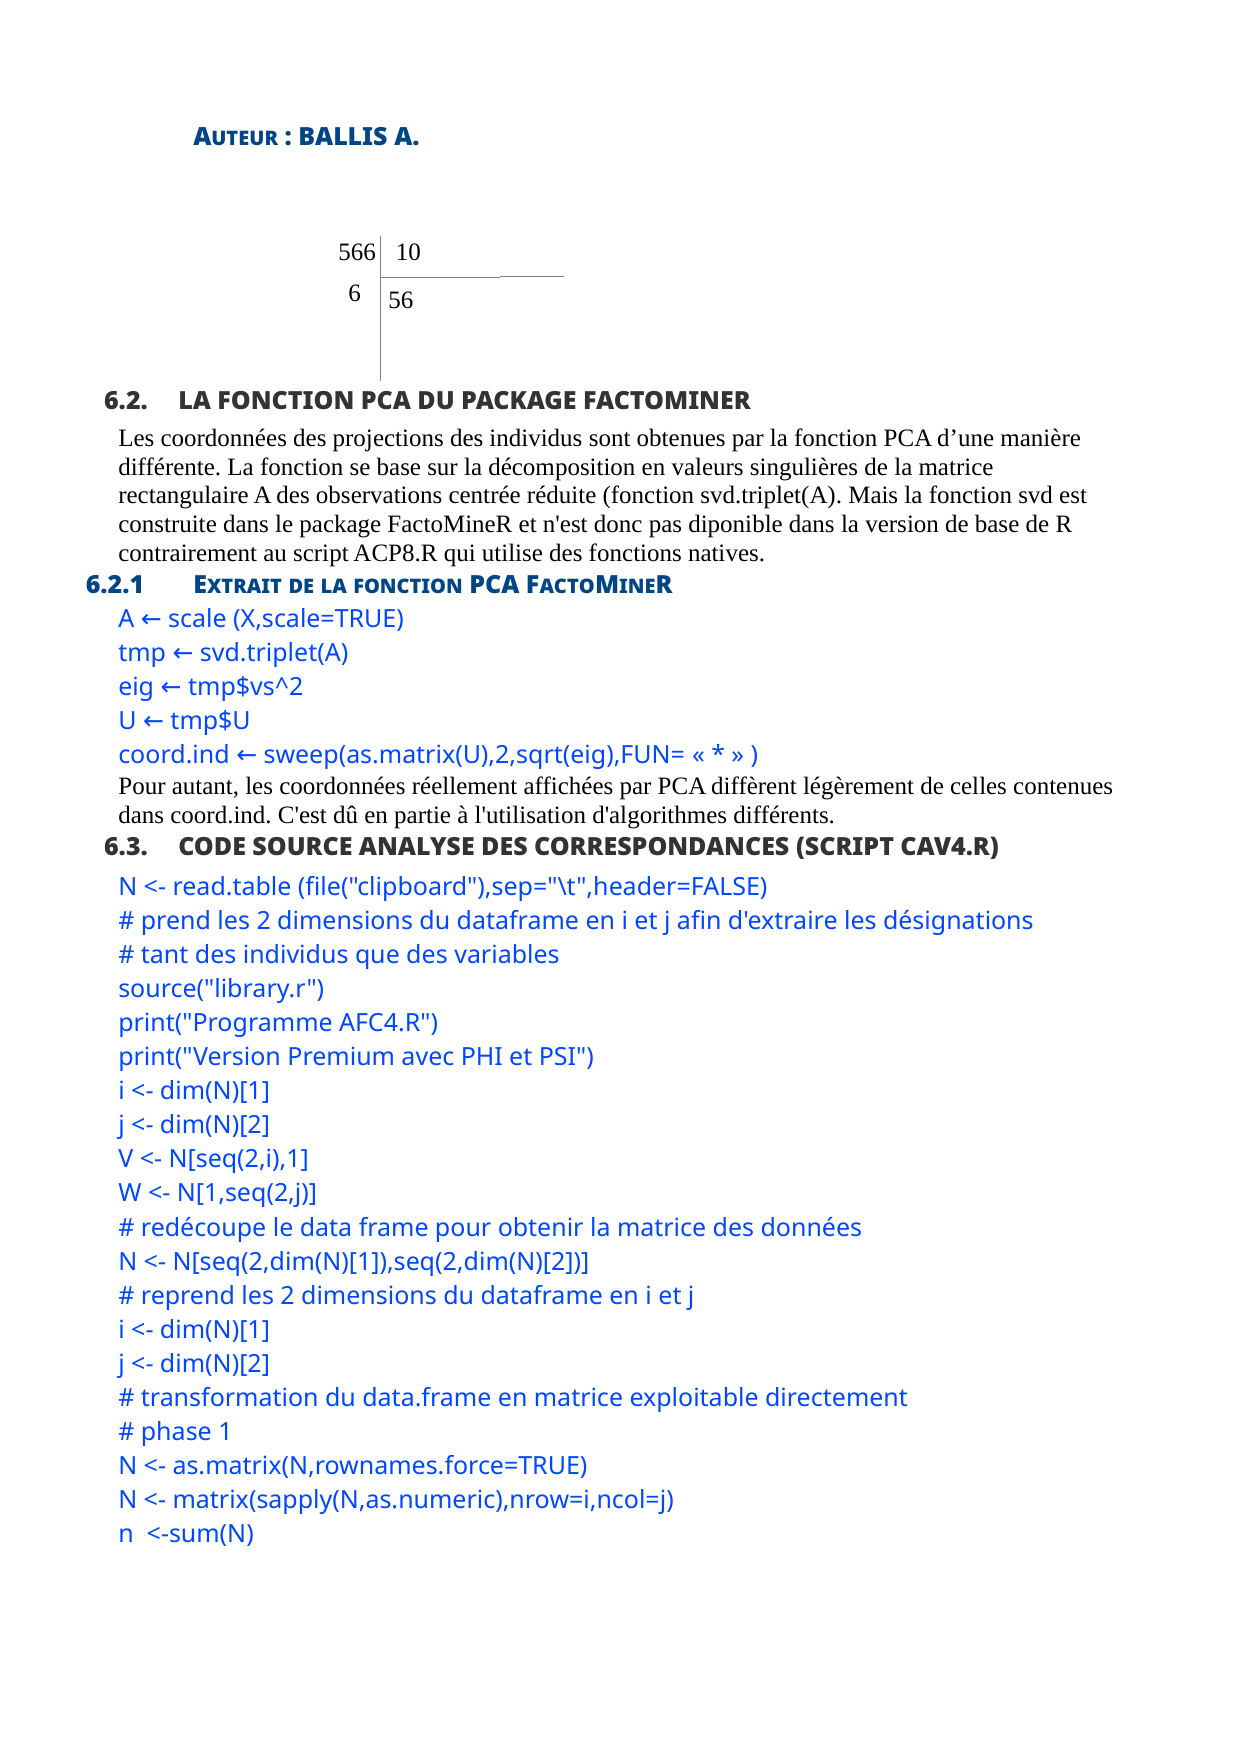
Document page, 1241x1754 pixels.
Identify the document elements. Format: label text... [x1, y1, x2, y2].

text U ← tmp$U [118, 703, 1123, 737]
text n <-sum(N) [118, 1516, 1123, 1550]
subtitle Code source Analyse des correspondances (script CAv4.R) [104, 828, 1123, 863]
text # transformation du data.frame en matrice exploitable directement [118, 1379, 1123, 1413]
text N <- matrix(sapply(N,as.numeric),nrow=i,ncol=j) [118, 1482, 1123, 1516]
text N <- read.table (file("clipboard"),sep="\t",header=FALSE) [118, 868, 1123, 903]
text tmp ← svd.triplet(A) [118, 635, 1123, 669]
subtitle La fonction PCA du package FactoMineR [104, 383, 1123, 417]
text eig ← tmp$vs^2 [118, 669, 1123, 703]
text # prend les 2 dimensions du dataframe en i et j afin d'extraire les désignations [118, 903, 1123, 937]
text Pour autant, les coordonnées réellement affichées par PCA diffèrent légèrement de celles contenues dans coord.ind. C'est dû en partie à l'utilisation d'algorithmes différents. [118, 771, 1123, 828]
text i <- dim(N)[1] [118, 1073, 1123, 1107]
text W <- N[1,seq(2,j)] [118, 1175, 1123, 1209]
text N <- as.matrix(N,rownames.force=TRUE) [118, 1448, 1123, 1482]
text j <- dim(N)[2] [118, 1345, 1123, 1379]
text # phase 1 [118, 1413, 1123, 1448]
text print("Version Premium avec PHI et PSI") [118, 1039, 1123, 1073]
text source("library.r") [118, 971, 1123, 1005]
text # reprend les 2 dimensions du dataframe en i et j [118, 1277, 1123, 1311]
text print("Programme AFC4.R") [118, 1005, 1123, 1039]
text Les coordonnées des projections des individus sont obtenues par la fonction PCA d’une manière différente. La fonction se base sur la décomposition en valeurs singulières de la matrice rectangulaire A des observations centrée réduite (fonction svd.triplet(A). Mais la fonction svd est construite dans le package FactoMineR et n'est donc pas diponible dans la version de base de R contrairement au script ACP8.R qui utilise des fonctions natives. [118, 423, 1123, 567]
text i <- dim(N)[1] [118, 1311, 1123, 1345]
text coord.ind ← sweep(as.matrix(U),2,sqrt(eig),FUN= « * » ) [118, 737, 1123, 771]
text # tant des individus que des variables [118, 937, 1123, 971]
subtitle Extrait de la fonction PCA FactoMineR [79, 567, 1117, 601]
text # redécoupe le data frame pour obtenir la matrice des données [118, 1209, 1123, 1243]
text j <- dim(N)[2] [118, 1107, 1123, 1141]
text N <- N[seq(2,dim(N)[1]),seq(2,dim(N)[2])] [118, 1243, 1123, 1277]
text V <- N[seq(2,i),1] [118, 1141, 1123, 1175]
text A ← scale (X,scale=TRUE) [118, 601, 1123, 635]
